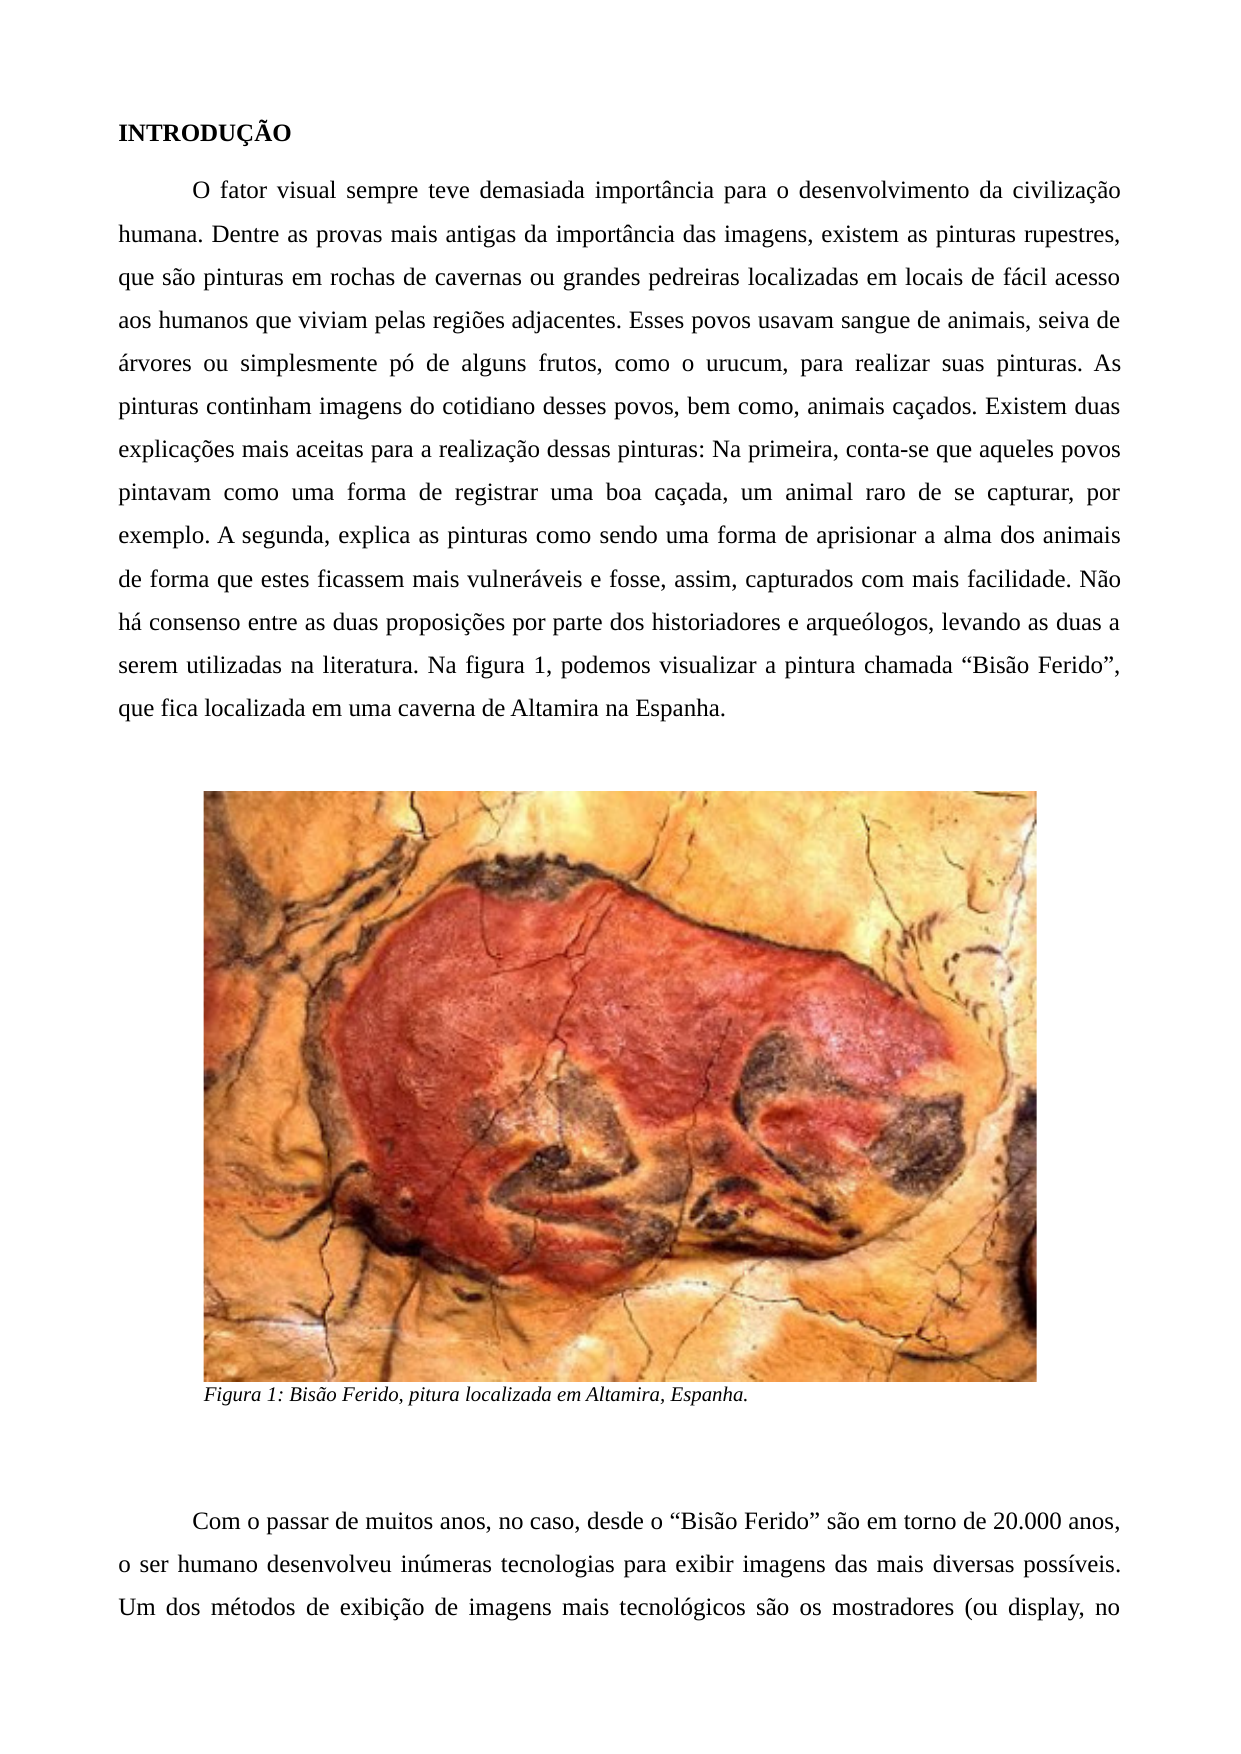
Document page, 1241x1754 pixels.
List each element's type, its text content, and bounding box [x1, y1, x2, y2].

picture [203, 791, 1037, 1382]
text Figura 1: Bisão Ferido, pitura localizada em Altamira, Espanha. [203, 1382, 1037, 1406]
text INTRODUÇÃO [118, 118, 1122, 147]
text Com o passar de muitos anos, no caso, desde o “Bisão Ferido” são em torno de 20.000 anos, o ser humano desenvolveu inúmeras tecnologias para exibir imagens das mais diversas possíveis. Um dos métodos de exibição de imagens mais tecnológicos são os mostradores (ou display, no [118, 1506, 1122, 1621]
text O fator visual sempre teve demasiada importância para o desenvolvimento da civilização humana. Dentre as provas mais antigas da importância das imagens, existem as pinturas rupestres, que são pinturas em rochas de cavernas ou grandes pedreiras localizadas em locais de fácil acesso aos humanos que viviam pelas regiões adjacentes. Esses povos usavam sangue de animais, seiva de árvores ou simplesmente pó de alguns frutos, como o urucum, para realizar suas pinturas. As pinturas continham imagens do cotidiano desses povos, bem como, animais caçados. Existem duas explicações mais aceitas para a realização dessas pinturas: Na primeira, conta-se que aqueles povos pintavam como uma forma de registrar uma boa caçada, um animal raro de se capturar, por exemplo. A segunda, explica as pinturas como sendo uma forma de aprisionar a alma dos animais de forma que estes ficassem mais vulneráveis e fosse, assim, capturados com mais facilidade. Não há consenso entre as duas proposições por parte dos historiadores e arqueólogos, levando as duas a serem utilizadas na literatura. Na figura 1, podemos visualizar a pintura chamada “Bisão Ferido”, que fica localizada em uma caverna de Altamira na Espanha. [118, 176, 1122, 722]
